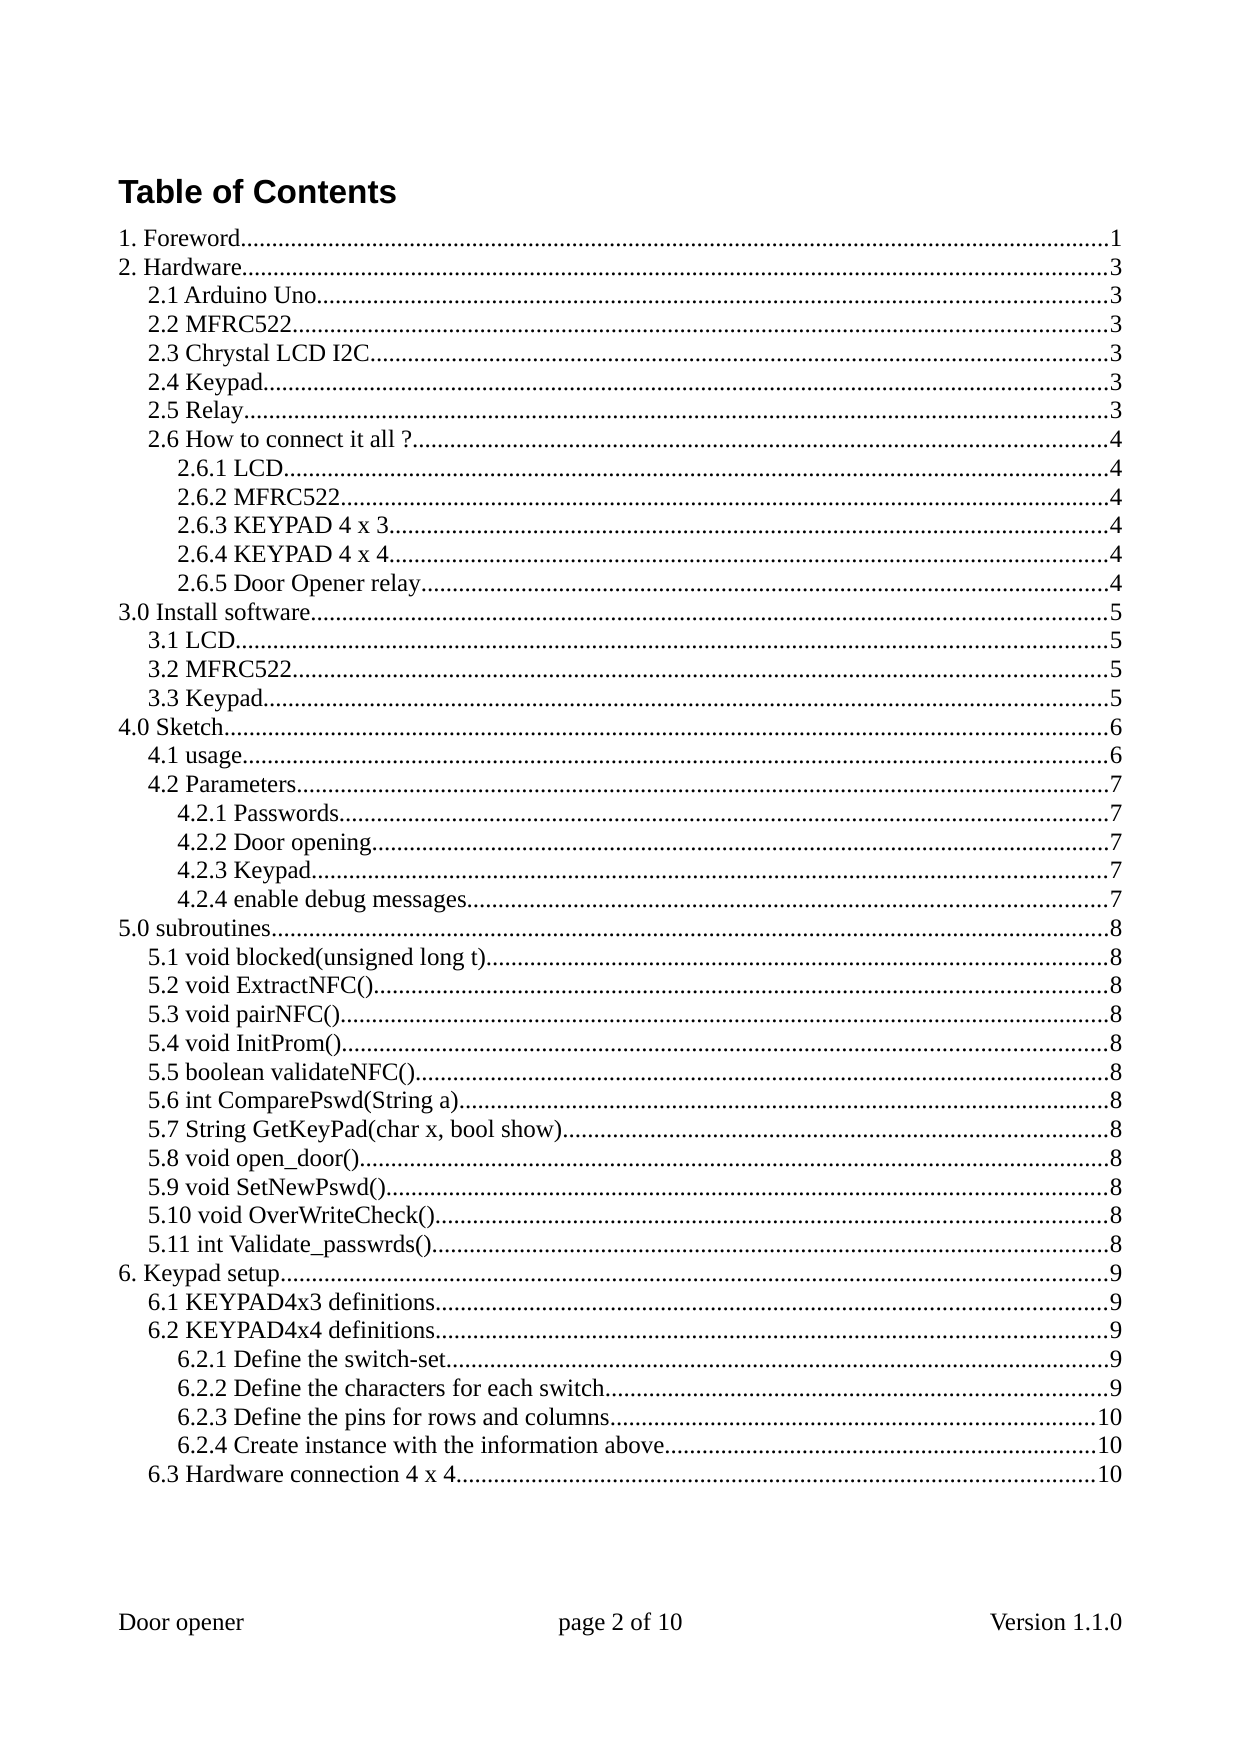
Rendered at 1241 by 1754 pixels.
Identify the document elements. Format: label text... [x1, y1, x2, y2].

text 4.0 Sketch 6 [118, 712, 1122, 740]
text 2.4 Keypad 3 [148, 367, 1122, 395]
text 6.2.3 Define the pins for rows and columns 10 [177, 1402, 1122, 1430]
text 2.6.3 KEYPAD 4 x 3 4 [177, 510, 1122, 539]
text 2. Hardware 3 [118, 252, 1122, 280]
text 5.0 subroutines 8 [118, 913, 1122, 942]
text 4.2.2 Door opening 7 [177, 827, 1122, 855]
text 6.2.2 Define the characters for each switch 9 [177, 1373, 1122, 1402]
text 1. Foreword 1 [118, 223, 1122, 252]
text 5.7 String GetKeyPad(char x, bool show) 8 [148, 1114, 1122, 1143]
text 4.2 Parameters 7 [148, 769, 1122, 798]
text 5.4 void InitProm() 8 [148, 1028, 1122, 1057]
text 5.3 void pairNFC() 8 [148, 999, 1122, 1028]
text 5.8 void open_door() 8 [148, 1143, 1122, 1172]
text 4.2.1 Passwords 7 [177, 798, 1122, 827]
text 3.3 Keypad 5 [148, 683, 1122, 712]
text 3.0 Install software 5 [118, 597, 1122, 625]
text 5.11 int Validate_passwrds() 8 [148, 1229, 1122, 1258]
text 5.1 void blocked(unsigned long t) 8 [148, 942, 1122, 970]
text 4.1 usage 6 [148, 740, 1122, 769]
text 4.2.4 enable debug messages 7 [177, 884, 1122, 913]
text 2.6 How to connect it all ? 4 [148, 424, 1122, 453]
text 2.1 Arduino Uno 3 [148, 280, 1122, 309]
subtitle Table of Contents [118, 172, 1122, 210]
text 6.2.4 Create instance with the information above 10 [177, 1430, 1122, 1459]
text 2.6.2 MFRC522 4 [177, 482, 1122, 510]
text 3.2 MFRC522 5 [148, 654, 1122, 683]
text 6.1 KEYPAD4x3 definitions 9 [148, 1287, 1122, 1315]
text 6.2.1 Define the switch-set 9 [177, 1344, 1122, 1373]
text 6. Keypad setup 9 [118, 1258, 1122, 1287]
text 6.3 Hardware connection 4 x 4 10 [148, 1459, 1122, 1488]
text 3.1 LCD 5 [148, 625, 1122, 654]
text 4.2.3 Keypad 7 [177, 855, 1122, 884]
text 5.10 void OverWriteCheck() 8 [148, 1200, 1122, 1229]
text 2.6.5 Door Opener relay 4 [177, 568, 1122, 597]
text 2.3 Chrystal LCD I2C 3 [148, 338, 1122, 367]
text 5.9 void SetNewPswd() 8 [148, 1172, 1122, 1200]
text 2.6.4 KEYPAD 4 x 4 4 [177, 539, 1122, 568]
text 5.2 void ExtractNFC() 8 [148, 970, 1122, 999]
text 5.5 boolean validateNFC() 8 [148, 1057, 1122, 1085]
text 2.2 MFRC522 3 [148, 309, 1122, 338]
text 2.6.1 LCD 4 [177, 453, 1122, 482]
text 6.2 KEYPAD4x4 definitions 9 [148, 1315, 1122, 1344]
text 2.5 Relay 3 [148, 395, 1122, 424]
text 5.6 int ComparePswd(String a) 8 [148, 1085, 1122, 1114]
